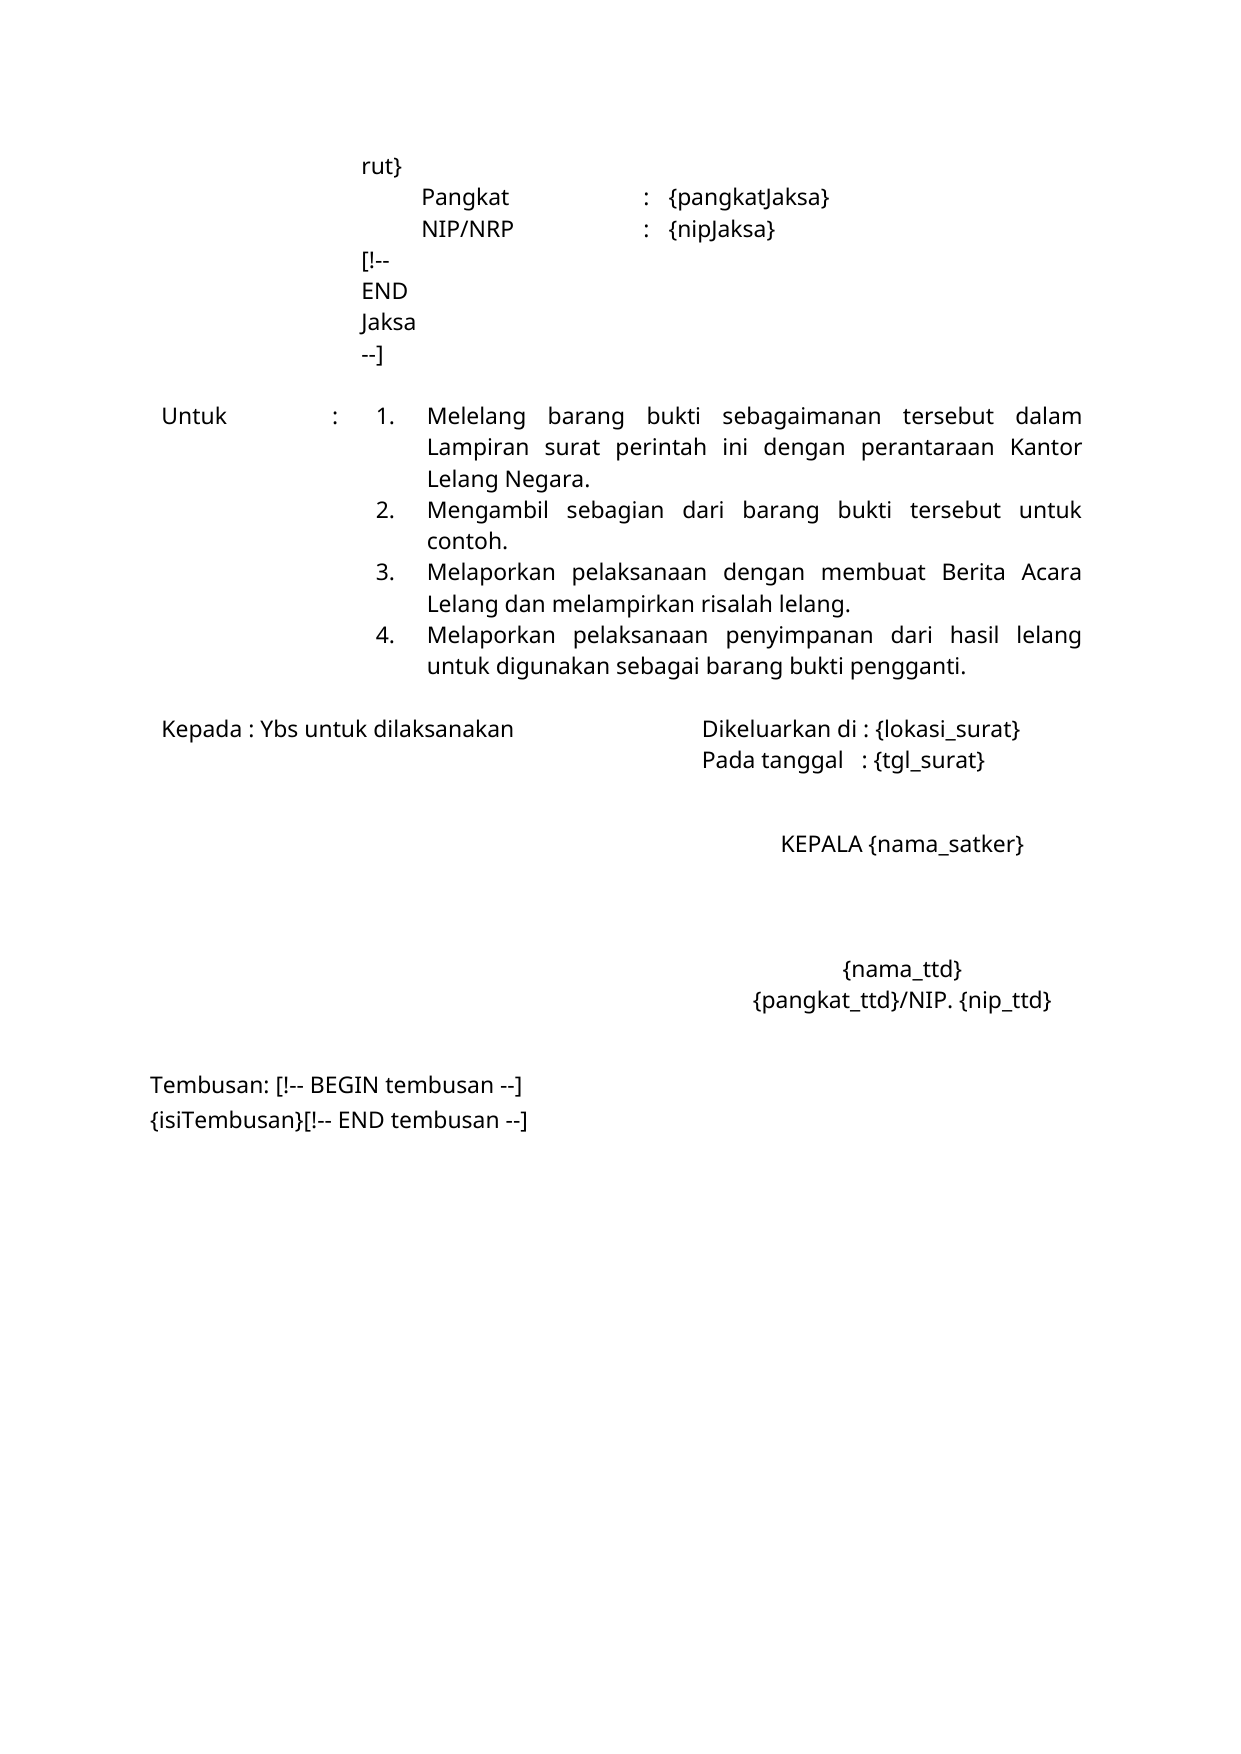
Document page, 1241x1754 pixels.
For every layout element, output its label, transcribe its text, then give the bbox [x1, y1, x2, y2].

table_header [320, 150, 350, 400]
table_header [421, 150, 643, 181]
table_header [668, 150, 1138, 181]
table_cell {nipJaksa} [668, 213, 1138, 244]
text {isiTembusan}[!-- END tembusan --] [150, 1104, 1090, 1136]
table_cell [361, 213, 421, 244]
table_header Dikeluarkan di : {lokasi_surat} [690, 713, 1092, 744]
table_cell [668, 244, 1138, 369]
table_header [643, 150, 668, 181]
table_cell [421, 244, 643, 369]
table_cell {pangkatJaksa} [668, 181, 1138, 212]
table_cell Pangkat [421, 181, 643, 212]
table_header Kepada : Ybs untuk dilaksanakan [150, 713, 690, 744]
table_cell [643, 244, 668, 369]
table_header : [321, 400, 350, 712]
table_cell Pada tanggal : {tgl_surat} [690, 744, 1092, 775]
table_cell [150, 744, 690, 775]
table_cell NIP/NRP [421, 213, 643, 244]
text Tembusan: [!-- BEGIN tembusan --] [150, 1068, 1090, 1100]
table_cell : [643, 213, 668, 244]
table_header 1. [364, 400, 415, 494]
table_cell : [643, 181, 668, 212]
table_header Melelang barang bukti sebagaimanan tersebut dalam Lampiran surat perintah ini dengan perantaraan Kantor Lelang Negara. [415, 400, 1094, 494]
table_header [350, 400, 1094, 712]
table_header KEPALA {nama_satker} [711, 828, 1094, 859]
table_header [150, 150, 320, 400]
table_cell [!-- END Jaksa --] [361, 244, 421, 369]
table_header rut} [361, 150, 421, 181]
table_cell [361, 181, 421, 212]
table_cell {nama_ttd} {pangkat_ttd}/NIP. {nip_ttd} [711, 953, 1094, 1016]
table_cell Melaporkan pelaksanaan penyimpanan dari hasil lelang untuk digunakan sebagai barang bukti pengganti. [415, 619, 1094, 681]
table_cell [711, 859, 1094, 953]
table_cell 2. [364, 494, 415, 556]
table_header Untuk [150, 400, 321, 712]
table_header [350, 150, 1148, 400]
table_cell Mengambil sebagian dari barang bukti tersebut untuk contoh. [415, 494, 1094, 556]
table_cell 3. [364, 556, 415, 619]
table_cell 4. [364, 619, 415, 681]
table_cell Melaporkan pelaksanaan dengan membuat Berita Acara Lelang dan melampirkan risalah lelang. [415, 556, 1094, 619]
